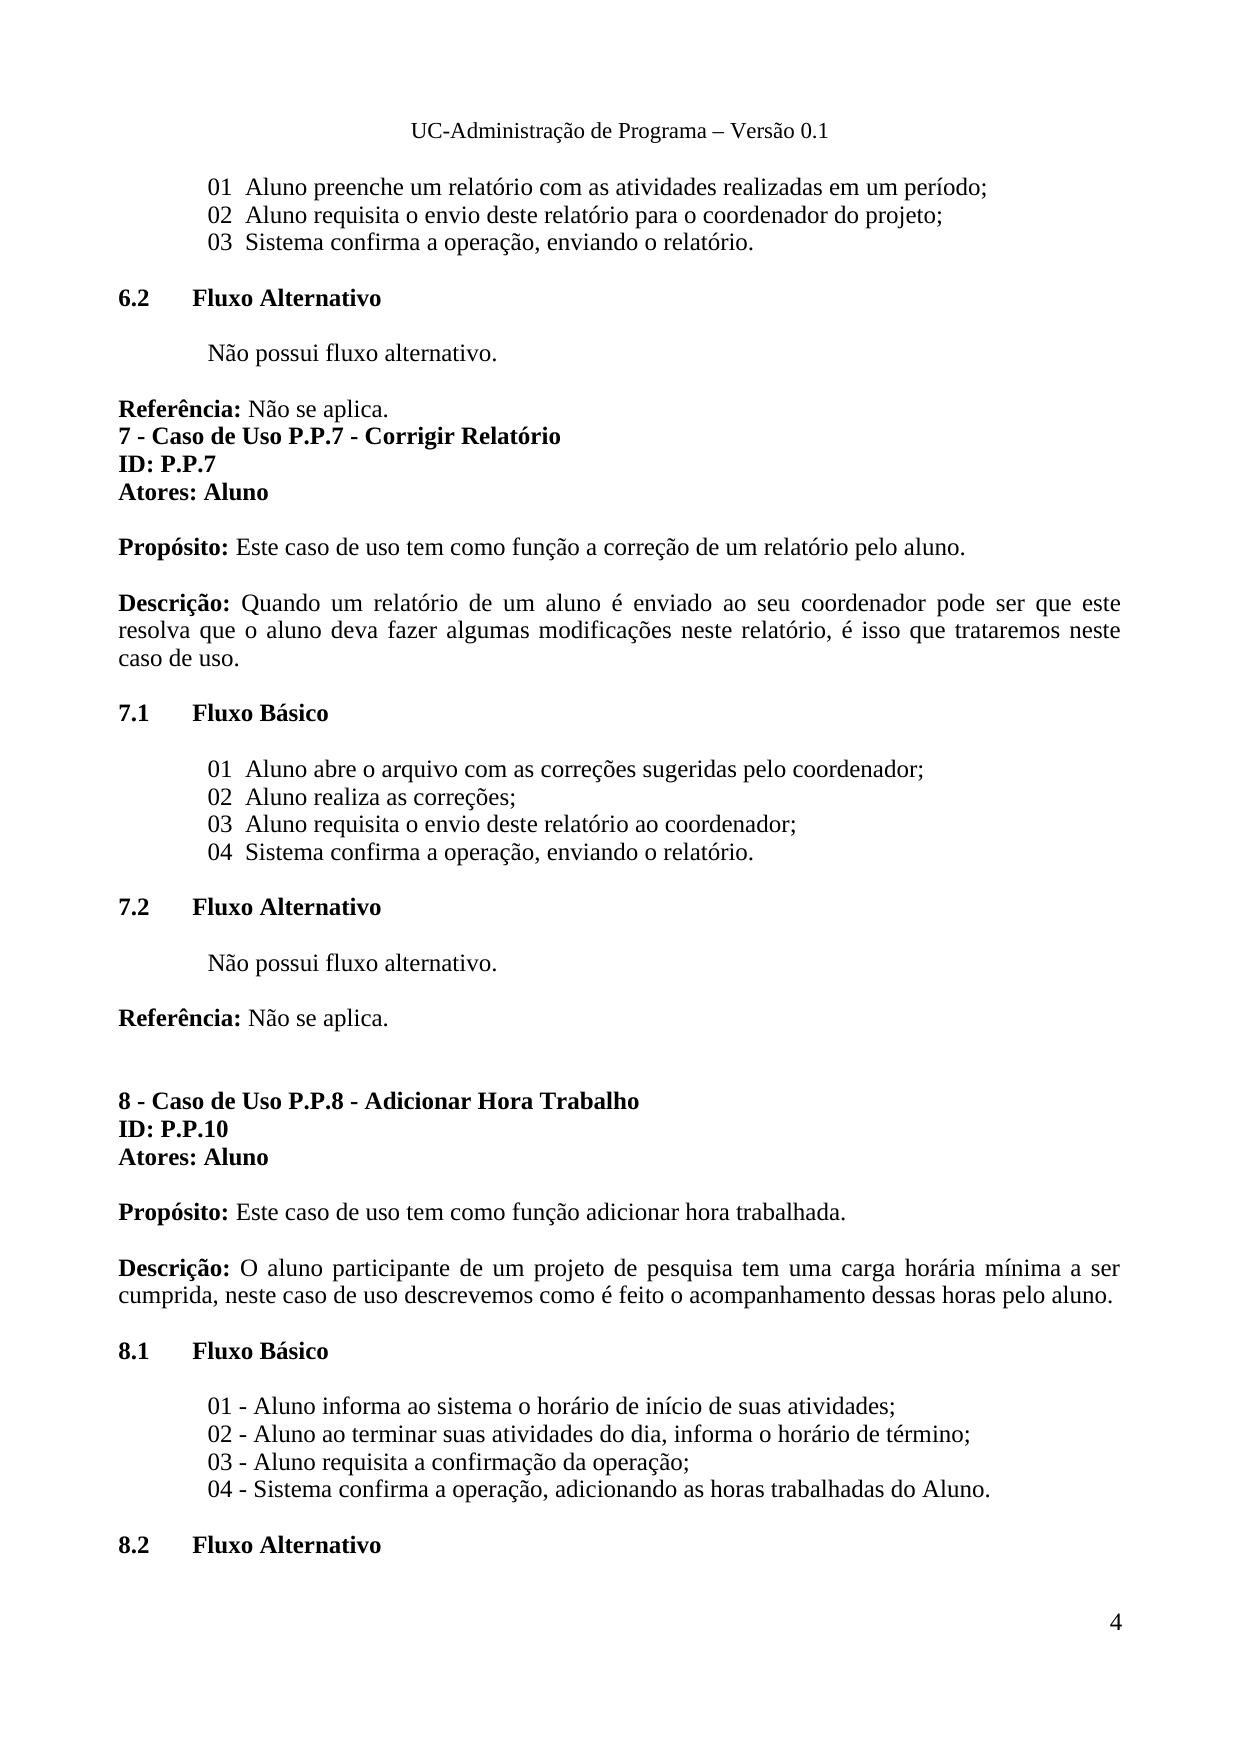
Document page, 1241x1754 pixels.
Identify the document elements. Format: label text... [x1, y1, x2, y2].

text Propósito: Este caso de uso tem como função a correção de um relatório pelo aluno. [118, 533, 1122, 561]
text Atores: Aluno [118, 478, 1122, 506]
text 03 Sistema confirma a operação, enviando o relatório. [118, 228, 1122, 256]
text Referência: Não se aplica. [118, 1004, 1122, 1032]
text 7.1 Fluxo Básico [118, 699, 1122, 727]
text Descrição: O aluno participante de um projeto de pesquisa tem uma carga horária mínima a ser cumprida, neste caso de uso descrevemos como é feito o acompanhamento dessas horas pelo aluno. [118, 1254, 1122, 1309]
text Não possui fluxo alternativo. [118, 949, 1122, 977]
text Propósito: Este caso de uso tem como função adicionar hora trabalhada. [118, 1198, 1122, 1226]
text Referência: Não se aplica. [118, 395, 1122, 422]
text Atores: Aluno [118, 1143, 1122, 1171]
text ID: P.P.10 [118, 1115, 1122, 1143]
text 04 Sistema confirma a operação, enviando o relatório. [118, 838, 1122, 866]
text ID: P.P.7 [118, 450, 1122, 478]
text 04 - Sistema confirma a operação, adicionando as horas trabalhadas do Aluno. [118, 1475, 1122, 1503]
text 01 Aluno abre o arquivo com as correções sugeridas pelo coordenador; [118, 755, 1122, 783]
text 7 - Caso de Uso P.P.7 - Corrigir Relatório [118, 422, 1122, 450]
text 01 - Aluno informa ao sistema o horário de início de suas atividades; [118, 1392, 1122, 1420]
text 03 Aluno requisita o envio deste relatório ao coordenador; [118, 810, 1122, 838]
text 02 Aluno realiza as correções; [118, 783, 1122, 810]
text 7.2 Fluxo Alternativo [118, 893, 1122, 921]
text 6.2 Fluxo Alternativo [118, 284, 1122, 312]
text 02 Aluno requisita o envio deste relatório para o coordenador do projeto; [118, 201, 1122, 228]
text 02 - Aluno ao terminar suas atividades do dia, informa o horário de término; [118, 1420, 1122, 1448]
text Descrição: Quando um relatório de um aluno é enviado ao seu coordenador pode ser que este resolva que o aluno deva fazer algumas modificações neste relatório, é isso que trataremos neste caso de uso. [118, 589, 1122, 672]
text 8 - Caso de Uso P.P.8 - Adicionar Hora Trabalho [118, 1087, 1122, 1115]
text 01 Aluno preenche um relatório com as atividades realizadas em um período; [118, 173, 1122, 201]
text 03 - Aluno requisita a confirmação da operação; [118, 1448, 1122, 1475]
text 8.1 Fluxo Básico [118, 1337, 1122, 1364]
text Não possui fluxo alternativo. [118, 339, 1122, 367]
text 8.2 Fluxo Alternativo [118, 1531, 1122, 1558]
